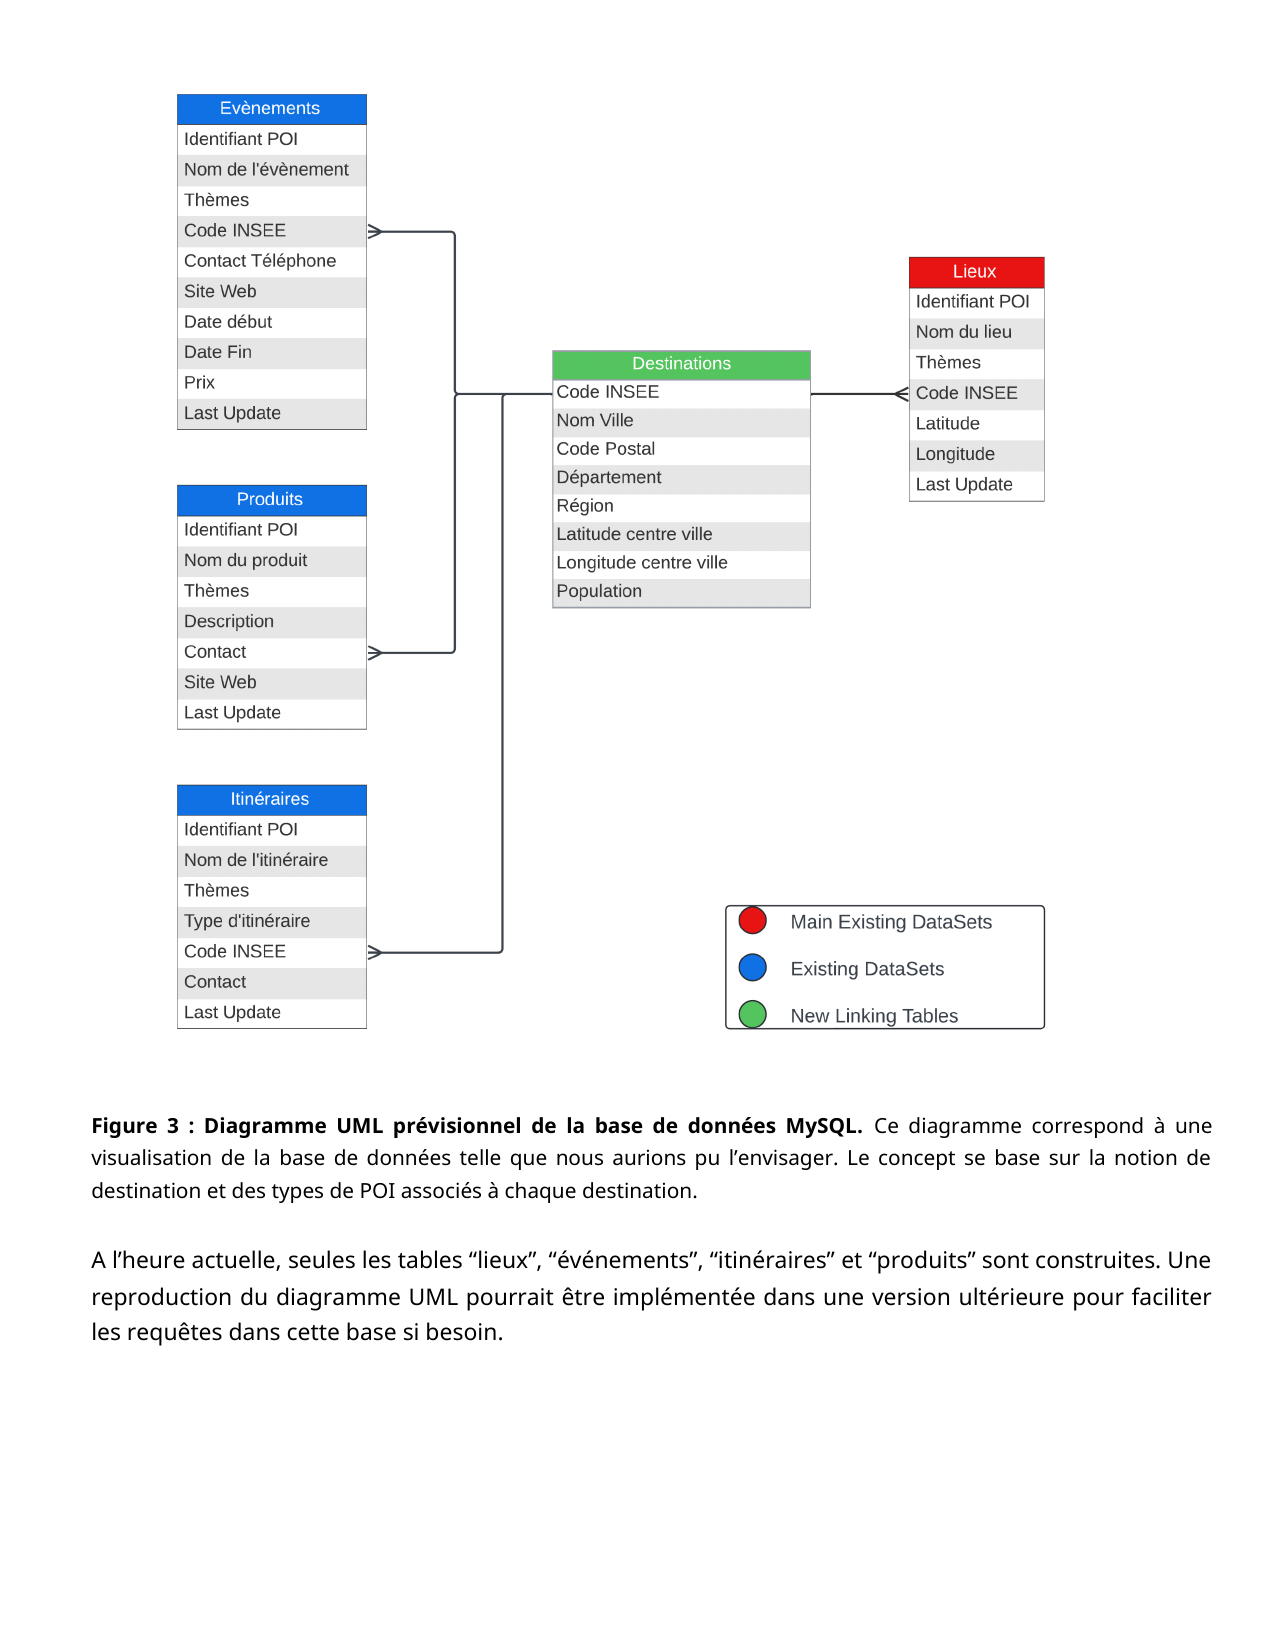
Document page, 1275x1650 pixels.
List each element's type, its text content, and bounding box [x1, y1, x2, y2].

text Figure 3 : Diagramme UML prévisionnel de la base de données MySQL. Ce diagramme correspond à une visualisation de la base de données telle que nous aurions pu l’envisager. Le concept se base sur la notion de destination et des types de POI associés à chaque destination. [91, 1111, 1213, 1204]
text A l’heure actuelle, seules les tables “lieux”, “événements”, “itinéraires” et “produits” sont construites. Une reproduction du diagramme UML pourrait être implémentée dans une version ultérieure pour faciliter les requêtes dans cette base si besoin. [91, 1244, 1213, 1348]
picture [150, 67, 1125, 1056]
